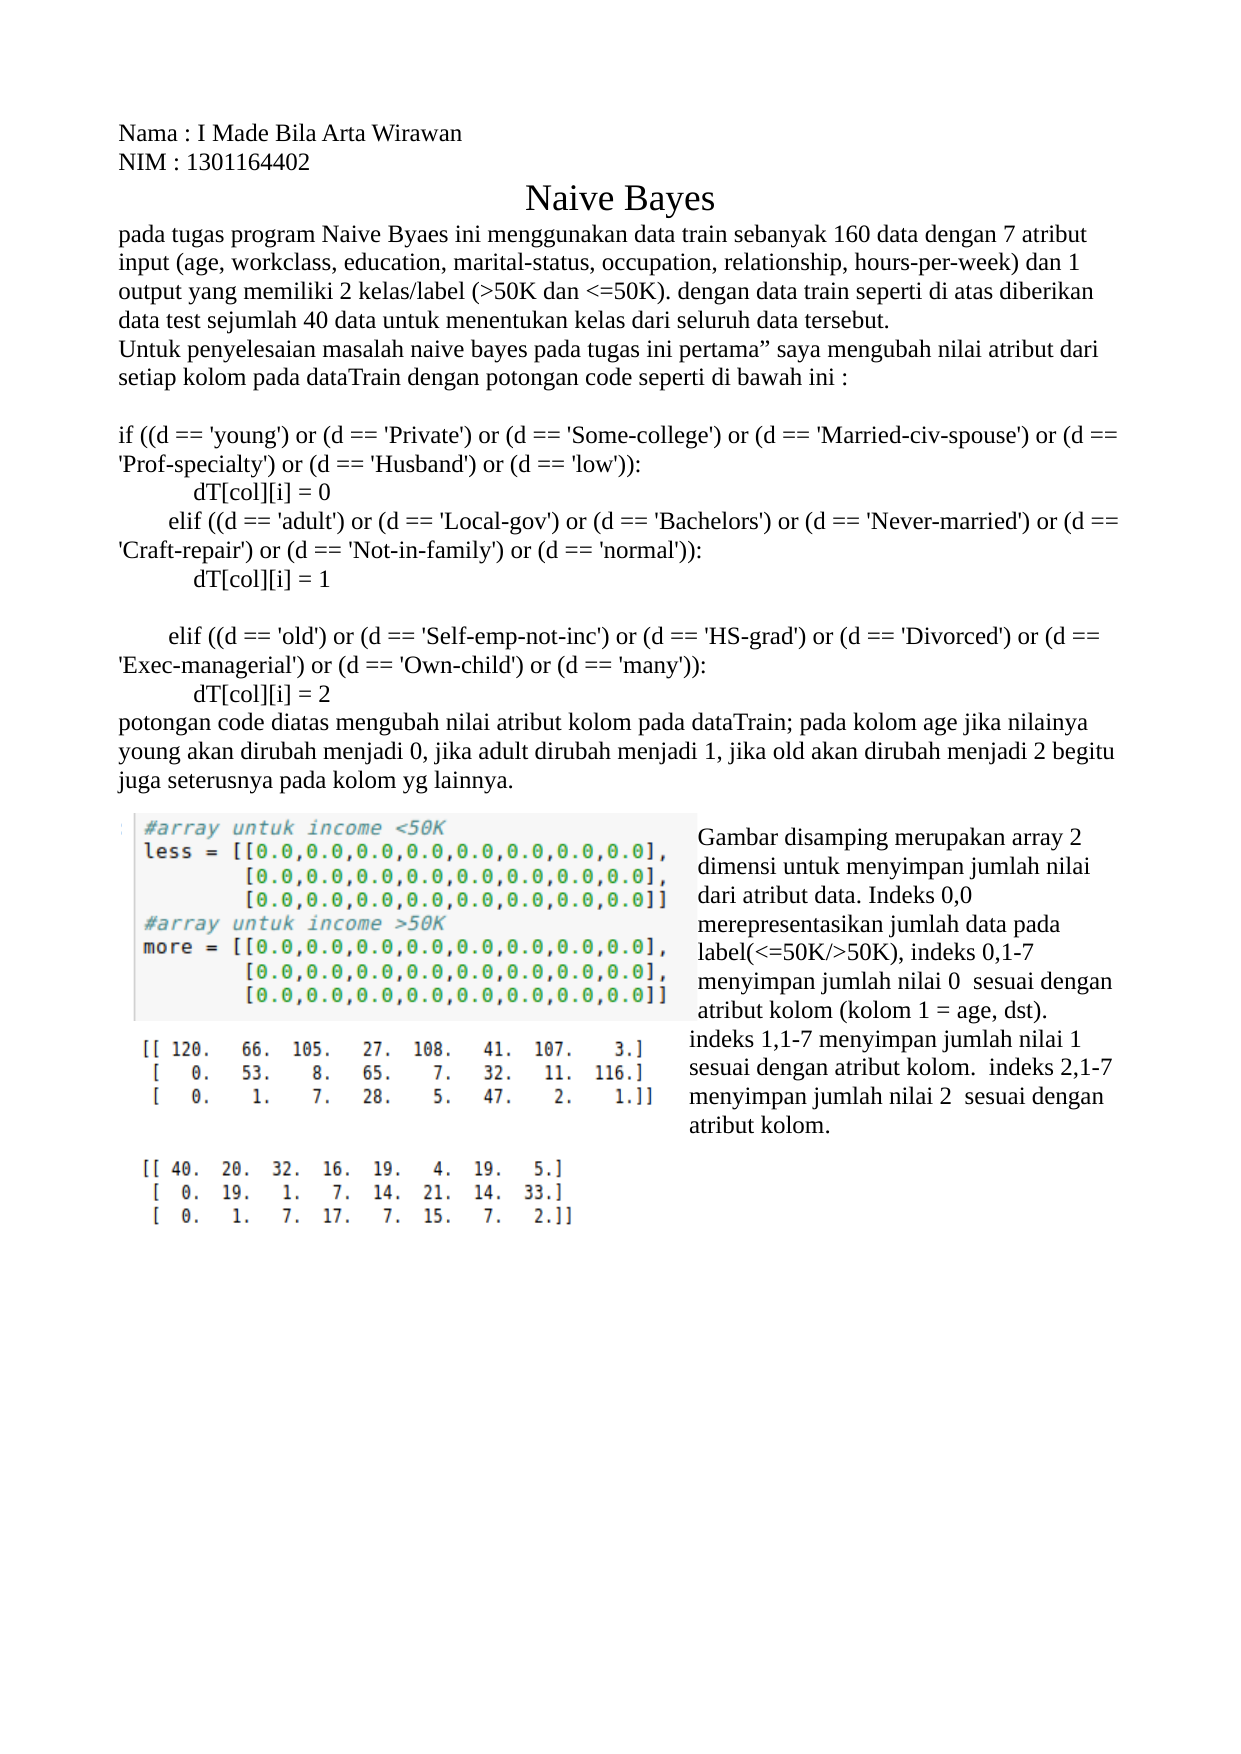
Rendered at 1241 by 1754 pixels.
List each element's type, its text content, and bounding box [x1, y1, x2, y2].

text if ((d == 'young') or (d == 'Private') or (d == 'Some-college') or (d == 'Married-civ-spouse') or (d == 'Prof-specialty') or (d == 'Husband') or (d == 'low')): [118, 420, 1122, 477]
text pada tugas program Naive Byaes ini menggunakan data train sebanyak 160 data dengan 7 atribut input (age, workclass, education, marital-status, occupation, relationship, hours-per-week) dan 1 output yang memiliki 2 kelas/label (>50K dan <=50K). dengan data train seperti di atas diberikan data test sejumlah 40 data untuk menentukan kelas dari seluruh data tersebut. [118, 219, 1122, 334]
text elif ((d == 'adult') or (d == 'Local-gov') or (d == 'Bachelors') or (d == 'Never-married') or (d == 'Craft-repair') or (d == 'Not-in-family') or (d == 'normal')): [118, 506, 1122, 564]
text dT[col][i] = 2 [118, 679, 1122, 707]
text potongan code diatas mengubah nilai atribut kolom pada dataTrain; pada kolom age jika nilainya young akan dirubah menjadi 0, jika adult dirubah menjadi 1, jika old akan dirubah menjadi 2 begitu juga seterusnya pada kolom yg lainnya. [118, 707, 1122, 794]
text Naive Bayes [118, 176, 1122, 219]
text NIM : 1301164402 [118, 147, 1122, 176]
picture [135, 1031, 689, 1234]
text elif ((d == 'old') or (d == 'Self-emp-not-inc') or (d == 'HS-grad') or (d == 'Divorced') or (d == 'Exec-managerial') or (d == 'Own-child') or (d == 'many')): [118, 621, 1122, 679]
text Gambar disamping merupakan array 2 dimensi untuk menyimpan jumlah nilai dari atribut data. Indeks 0,0 merepresentasikan jumlah data pada label(<=50K/>50K), indeks 0,1-7 menyimpan jumlah nilai 0 sesuai dengan atribut kolom (kolom 1 = age, dst). indeks 1,1-7 menyimpan jumlah nilai 1 sesuai dengan atribut kolom. indeks 2,1-7 menyimpan jumlah nilai 2 sesuai dengan atribut kolom. [118, 822, 1122, 1139]
text dT[col][i] = 0 [118, 477, 1122, 506]
text Nama : I Made Bila Arta Wirawan [118, 118, 1122, 147]
picture [121, 813, 698, 1021]
text Untuk penyelesaian masalah naive bayes pada tugas ini pertama” saya mengubah nilai atribut dari setiap kolom pada dataTrain dengan potongan code seperti di bawah ini : [118, 334, 1122, 391]
text dT[col][i] = 1 [118, 564, 1122, 592]
